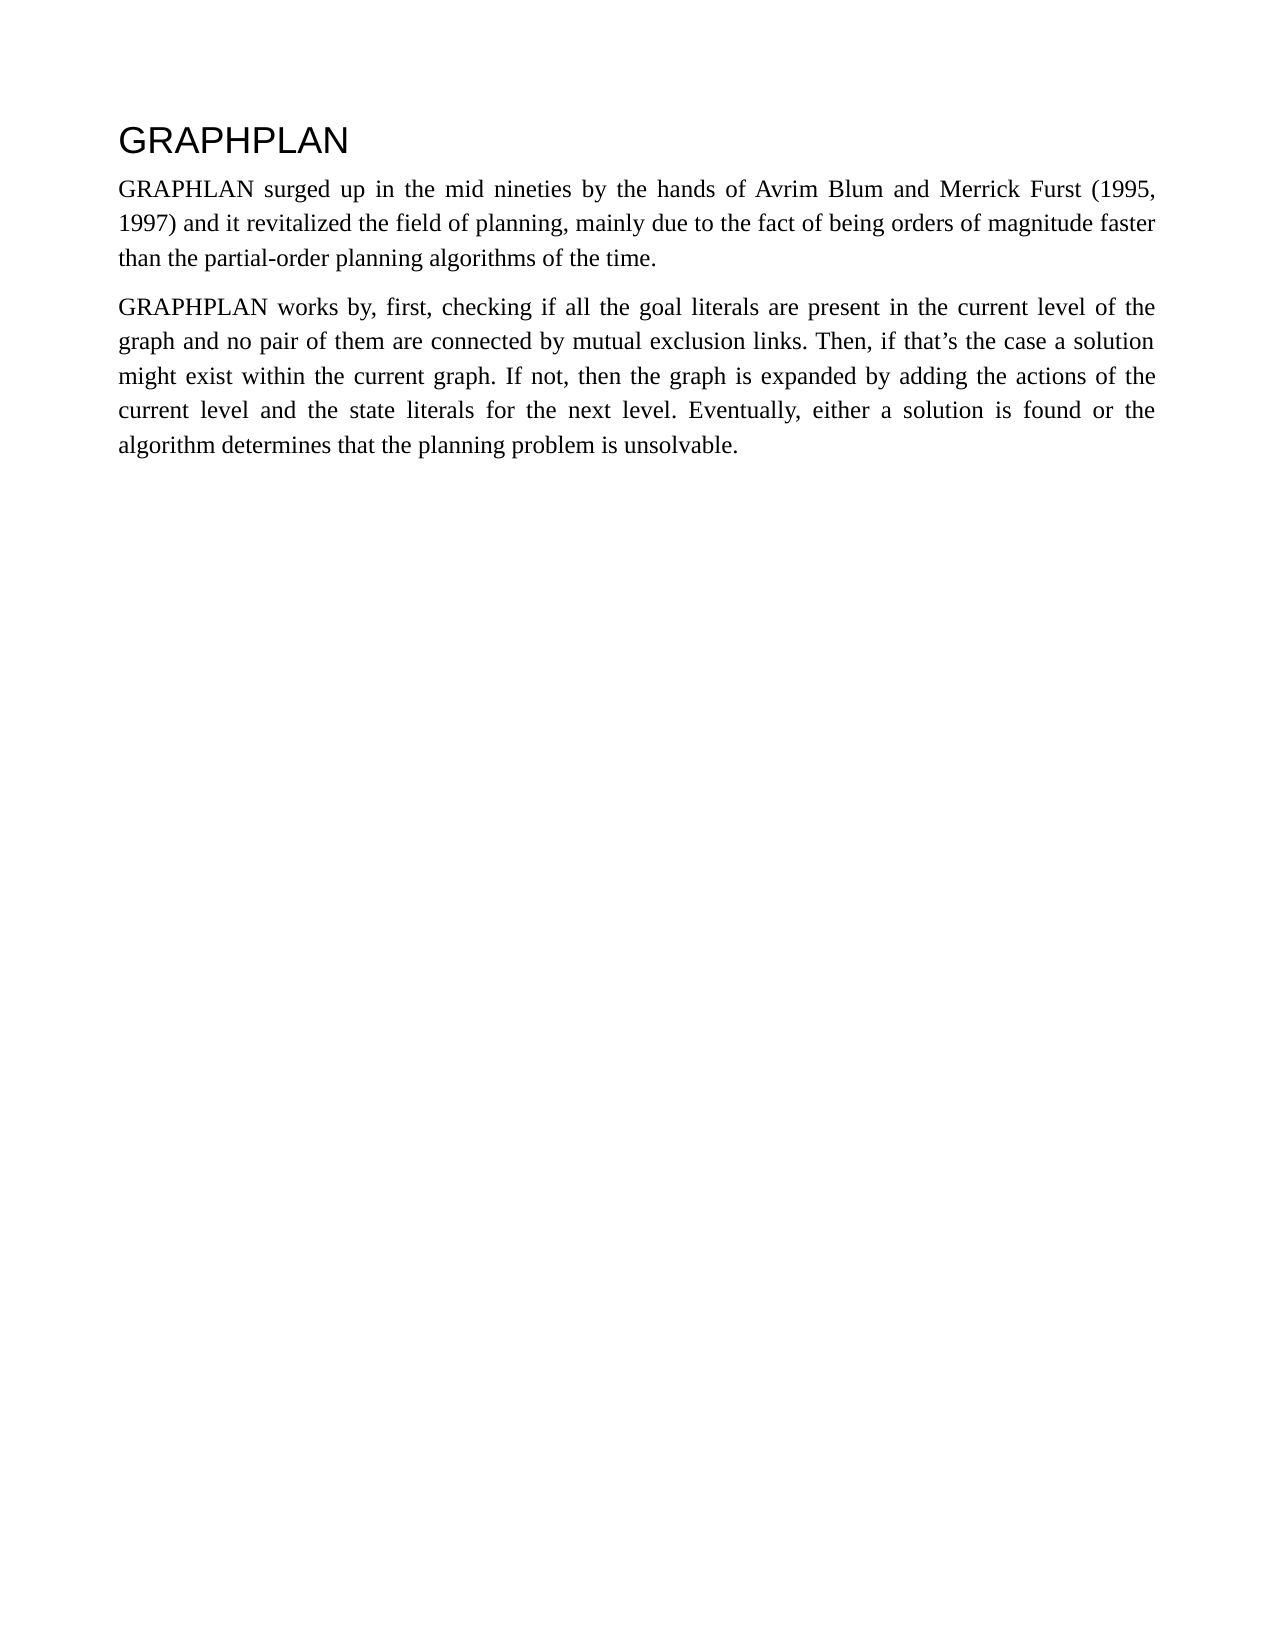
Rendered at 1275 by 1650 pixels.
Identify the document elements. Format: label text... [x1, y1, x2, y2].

text GRAPHLAN surged up in the mid nineties by the hands of Avrim Blum and Merrick Furst (1995, 1997) and it revitalized the field of planning, mainly due to the fact of being orders of magnitude faster than the partial-order planning algorithms of the time. [118, 174, 1157, 271]
subtitle GRAPHPLAN [118, 118, 1157, 161]
text GRAPHPLAN works by, first, checking if all the goal literals are present in the current level of the graph and no pair of them are connected by mutual exclusion links. Then, if that’s the case a solution might exist within the current graph. If not, then the graph is expanded by adding the actions of the current level and the state literals for the next level. Eventually, either a solution is found or the algorithm determines that the planning problem is unsolvable. [118, 292, 1157, 458]
